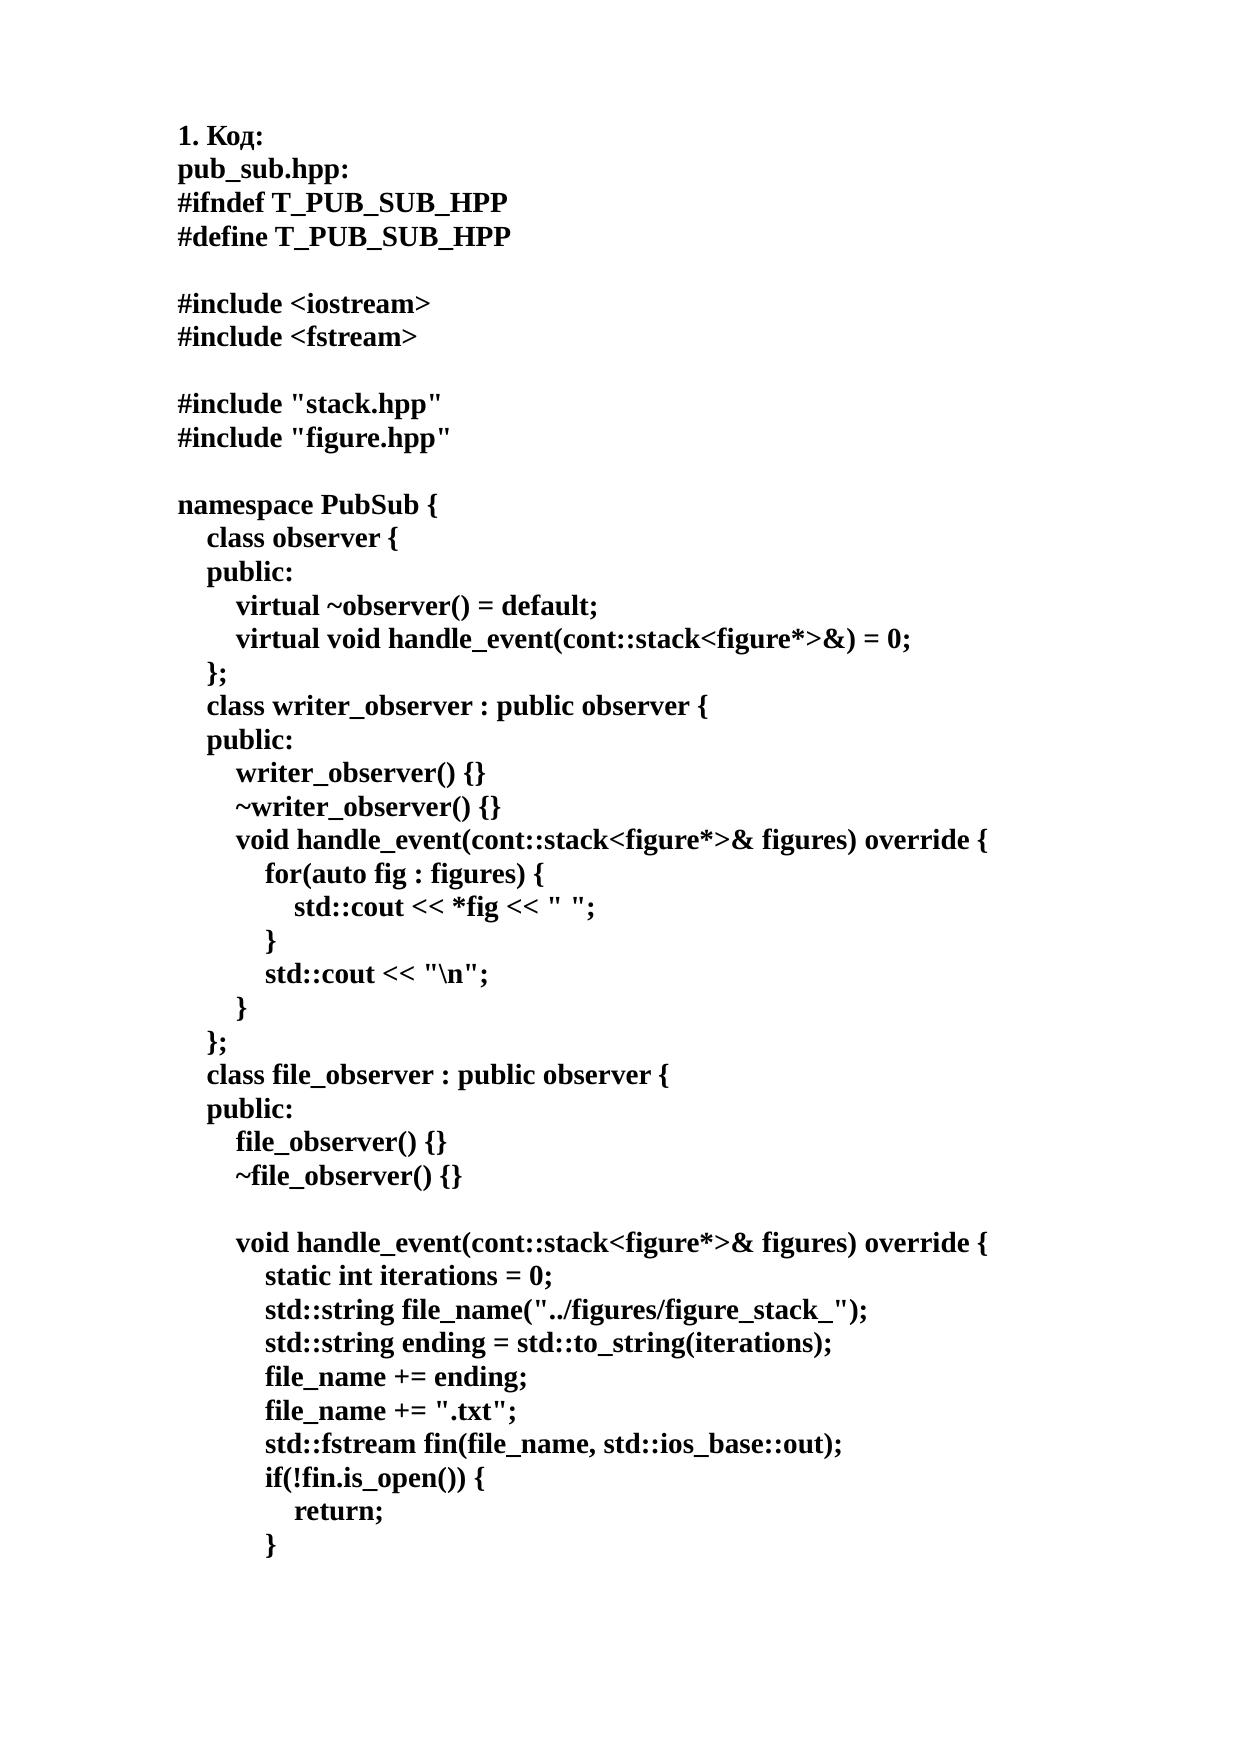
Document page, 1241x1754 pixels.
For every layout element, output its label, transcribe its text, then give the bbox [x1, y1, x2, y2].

text void handle_event(cont::stack<figure*>& figures) override { [177, 822, 1152, 856]
text writer_observer() {} [177, 755, 1152, 789]
text class file_observer : public observer { [177, 1057, 1152, 1091]
text virtual void handle_event(cont::stack<figure*>&) = 0; [177, 621, 1152, 655]
text std::cout << *fig << " "; [177, 889, 1152, 923]
text #include "figure.hpp" [177, 420, 1152, 453]
text file_name += ".txt"; [177, 1393, 1152, 1426]
text std::fstream fin(file_name, std::ios_base::out); [177, 1426, 1152, 1460]
text std::string ending = std::to_string(iterations); [177, 1326, 1152, 1359]
text std::string file_name("../figures/figure_stack_"); [177, 1292, 1152, 1326]
text ~writer_observer() {} [177, 789, 1152, 822]
text virtual ~observer() = default; [177, 588, 1152, 621]
text public: [177, 554, 1152, 588]
text } [177, 990, 1152, 1024]
text std::cout << "\n"; [177, 957, 1152, 990]
text file_observer() {} [177, 1124, 1152, 1158]
text namespace PubSub { [177, 487, 1152, 521]
text 1. Код: [177, 118, 1152, 152]
text if(!fin.is_open()) { [177, 1460, 1152, 1493]
text } [177, 923, 1152, 957]
text #include <fstream> [177, 319, 1152, 353]
text void handle_event(cont::stack<figure*>& figures) override { [177, 1225, 1152, 1258]
text file_name += ending; [177, 1359, 1152, 1393]
text pub_sub.hpp: [177, 152, 1152, 185]
text ~file_observer() {} [177, 1158, 1152, 1191]
text public: [177, 722, 1152, 755]
text #ifndef T_PUB_SUB_HPP [177, 185, 1152, 219]
text return; [177, 1493, 1152, 1527]
text }; [177, 1024, 1152, 1057]
text class writer_observer : public observer { [177, 688, 1152, 722]
text public: [177, 1091, 1152, 1124]
text for(auto fig : figures) { [177, 856, 1152, 889]
text static int iterations = 0; [177, 1258, 1152, 1292]
text }; [177, 655, 1152, 688]
text #include <iostream> [177, 286, 1152, 319]
text class observer { [177, 521, 1152, 554]
text #include "stack.hpp" [177, 386, 1152, 420]
text #define T_PUB_SUB_HPP [177, 219, 1152, 252]
text } [177, 1527, 1152, 1560]
